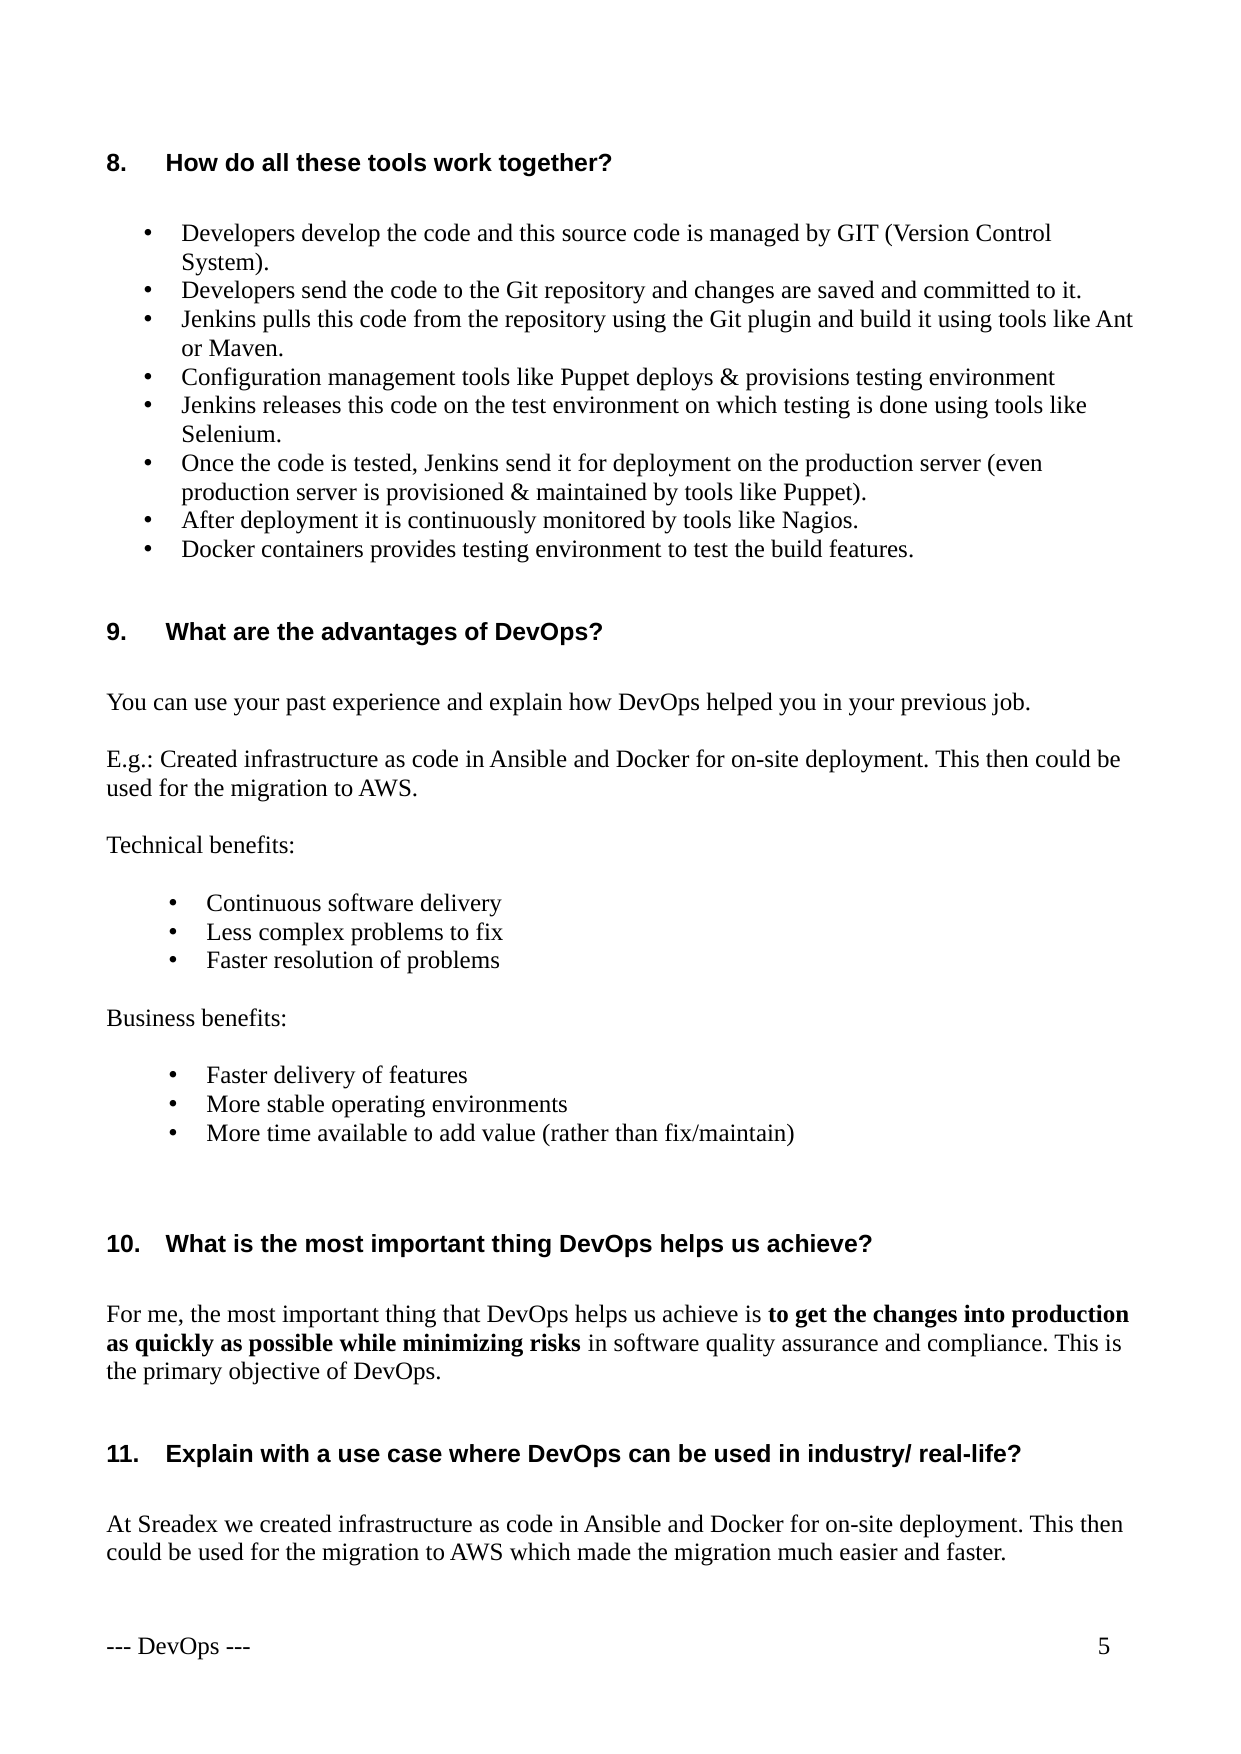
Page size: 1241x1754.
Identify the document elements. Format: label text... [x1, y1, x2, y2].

list Docker containers provides testing environment to test the build features. [144, 534, 1134, 563]
list Less complex problems to fix [169, 917, 1134, 945]
list Jenkins releases this code on the test environment on which testing is done using tools like Selenium. [144, 391, 1134, 448]
text For me, the most important thing that DevOps helps us achieve is to get the changes into production as quickly as possible while minimizing risks in software quality assurance and compliance. This is the primary objective of DevOps. [106, 1299, 1134, 1385]
list Developers develop the code and this source code is managed by GIT (Version Control System). [144, 218, 1134, 276]
subtitle How do all these tools work together? [106, 148, 1134, 177]
list More time available to add value (rather than fix/maintain) [169, 1118, 1134, 1147]
list Jenkins pulls this code from the repository using the Git plugin and build it using tools like Ant or Maven. [144, 304, 1134, 362]
list After deployment it is continuously monitored by tools like Nagios. [144, 506, 1134, 534]
subtitle What is the most important thing DevOps helps us achieve? [106, 1229, 1134, 1258]
list Faster delivery of features [169, 1060, 1134, 1089]
list Continuous software delivery [169, 888, 1134, 917]
list Once the code is tested, Jenkins send it for deployment on the production server (even production server is provisioned & maintained by tools like Puppet). [144, 448, 1134, 506]
subtitle What are the advantages of DevOps? [106, 617, 1134, 645]
text You can use your past experience and explain how DevOps helped you in your previous job. [106, 687, 1134, 715]
subtitle Explain with a use case where DevOps can be used in industry/ real-life? [106, 1439, 1134, 1467]
text At Sreadex we created infrastructure as code in Ansible and Docker for on-site deployment. This then could be used for the migration to AWS which made the migration much easier and faster. [106, 1509, 1134, 1566]
list Configuration management tools like Puppet deploys & provisions testing environment [144, 362, 1134, 391]
text Technical benefits: [106, 830, 1134, 859]
list Faster resolution of problems [169, 945, 1134, 974]
text Business benefits: [106, 1003, 1134, 1032]
list Developers send the code to the Git repository and changes are saved and committed to it. [144, 276, 1134, 304]
list More stable operating environments [169, 1089, 1134, 1118]
text E.g.: Created infrastructure as code in Ansible and Docker for on-site deployment. This then could be used for the migration to AWS. [106, 744, 1134, 802]
